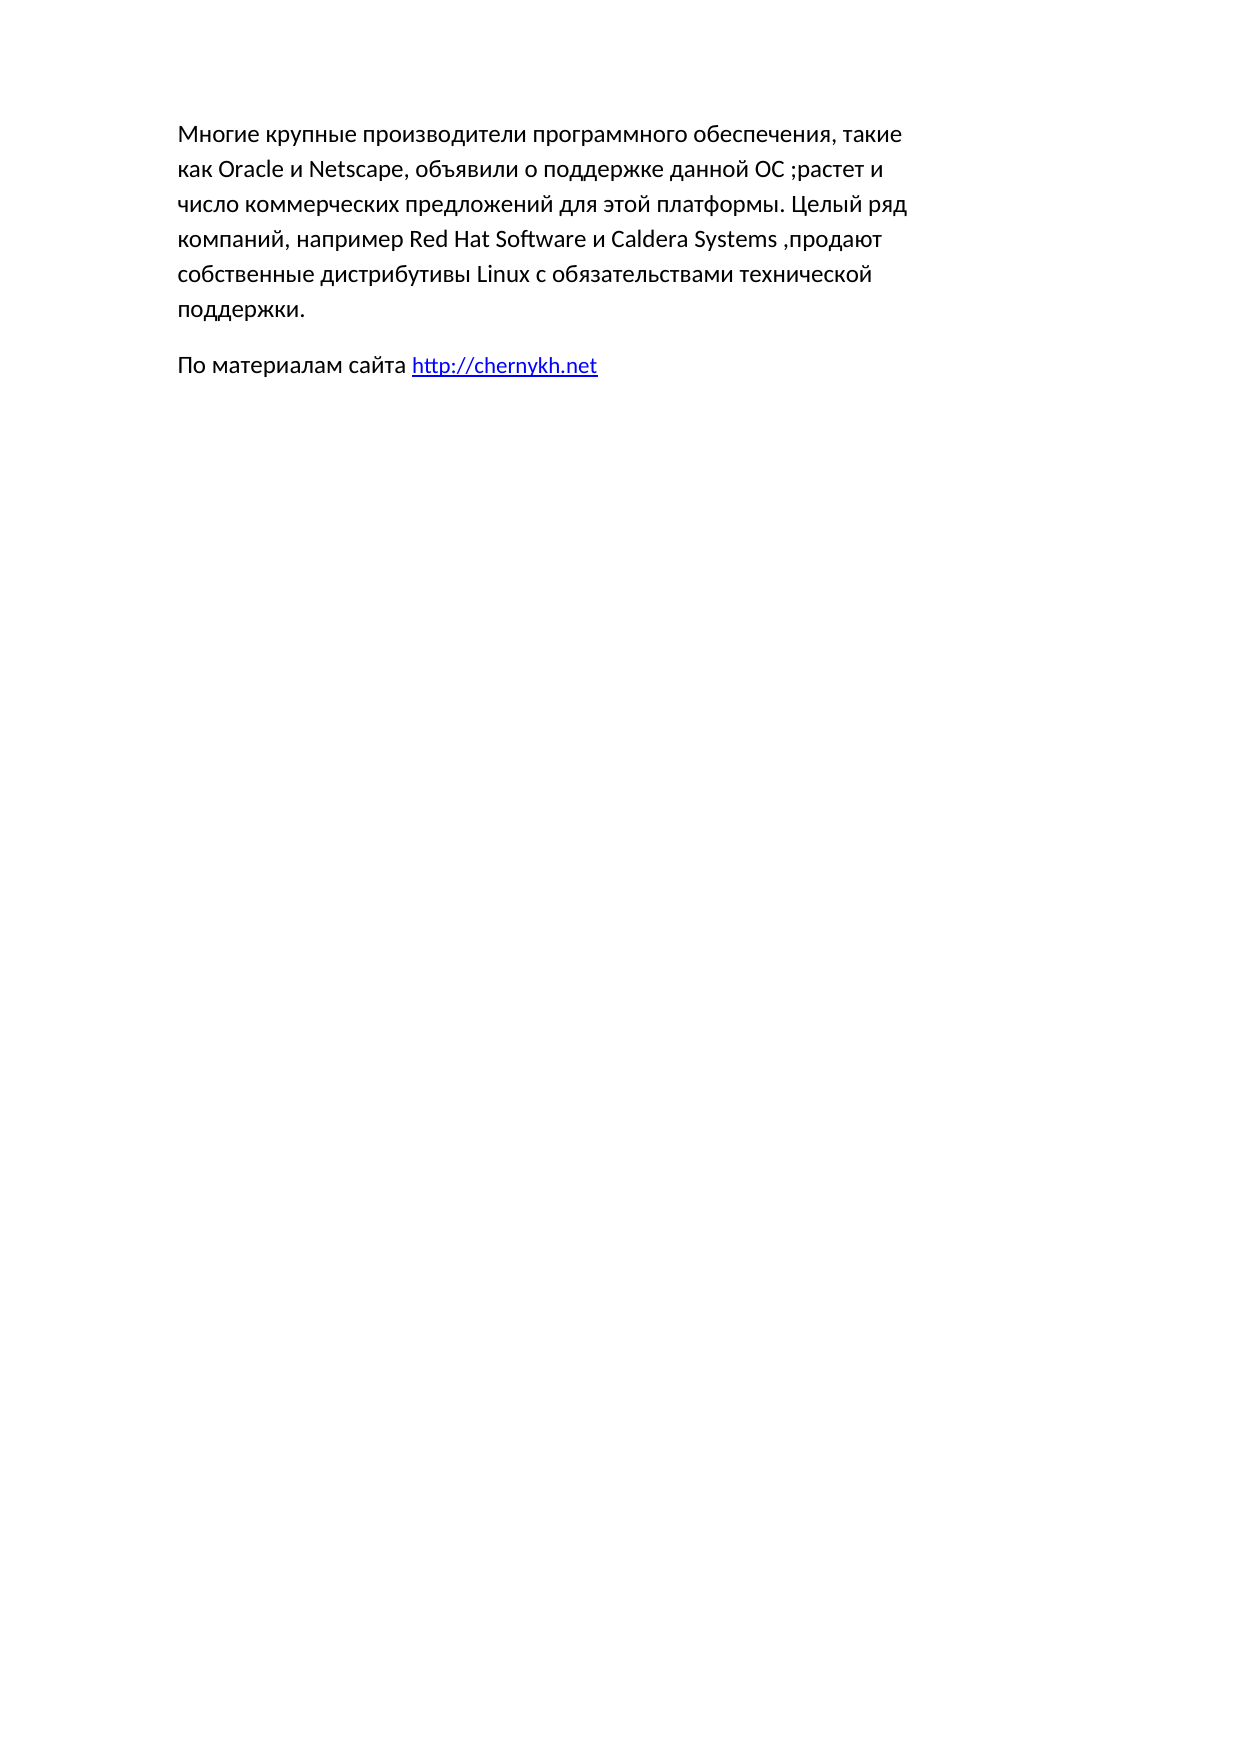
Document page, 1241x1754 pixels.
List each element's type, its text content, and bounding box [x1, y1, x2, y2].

text По материалам сайта http://chernykh.net [177, 349, 1152, 379]
text Многие крупные производители программного обеспечения, такие как Oracle и Netscape, объявили о поддержке данной ОС ;растет и число коммерческих предложений для этой платформы. Целый ряд компаний, например Red Hat Software и Caldera Systems ,продают собственные дистрибутивы Linux с обязательствами технической поддержки. [177, 118, 916, 324]
